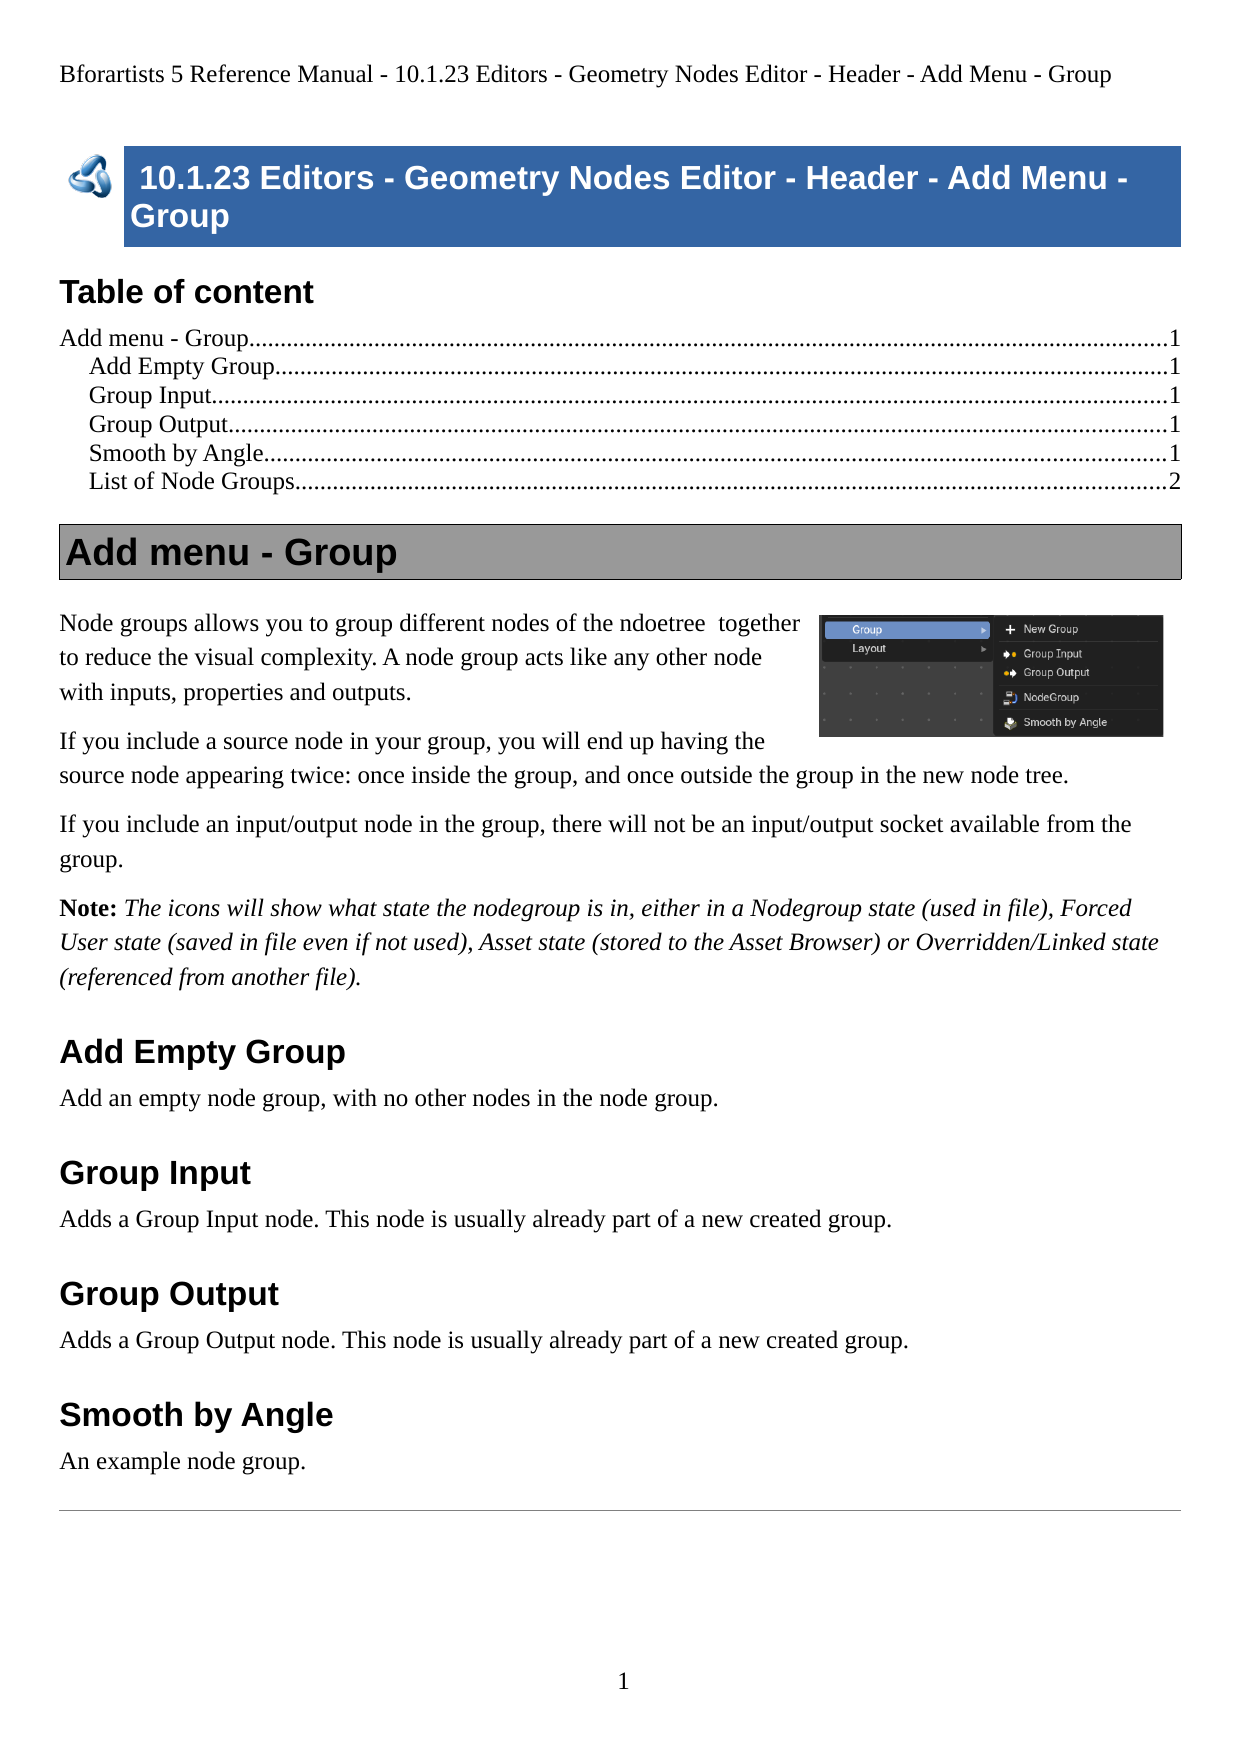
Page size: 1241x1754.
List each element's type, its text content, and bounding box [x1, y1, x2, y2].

text An example node group. [59, 1446, 1181, 1475]
text Add an empty node group, with no other nodes in the node group. [59, 1083, 1181, 1112]
text Group Output 1 [88, 409, 1181, 438]
table_header [59, 146, 124, 247]
picture [819, 615, 1164, 737]
text List of Node Groups 2 [88, 466, 1181, 495]
subtitle Table of content [59, 272, 1181, 310]
subtitle Add Empty Group [59, 1032, 1181, 1071]
table_header 10.1.23 Editors - Geometry Nodes Editor - Header - Add Menu - Group [124, 146, 1181, 247]
text Note: The icons will show what state the nodegroup is in, either in a Nodegroup state (used in file), Forced User state (saved in file even if not used), Asset state (stored to the Asset Browser) or Overridden/Linked state (referenced from another file). [59, 893, 1181, 991]
text If you include an input/output node in the group, there will not be an input/output socket available from the group. [59, 809, 1181, 873]
table_header Add menu - Group [60, 525, 1181, 579]
subtitle Smooth by Angle [59, 1395, 1181, 1434]
text If you include a source node in your group, you will end up having the source node appearing twice: once inside the group, and once outside the group in the new node tree. [59, 726, 1181, 789]
picture [65, 152, 114, 201]
text Node groups allows you to group different nodes of the ndoetree together to reduce the visual complexity. A node group acts like any other node with inputs, properties and outputs. [59, 608, 1181, 706]
text Add menu - Group 1 [59, 323, 1181, 351]
text Add Empty Group 1 [88, 351, 1181, 380]
text Group Input 1 [88, 380, 1181, 409]
text Adds a Group Output node. This node is usually already part of a new created group. [59, 1325, 1181, 1354]
text Smooth by Angle 1 [88, 438, 1181, 466]
subtitle Group Input [59, 1153, 1181, 1192]
subtitle Group Output [59, 1274, 1181, 1313]
text Adds a Group Input node. This node is usually already part of a new created group. [59, 1204, 1181, 1233]
